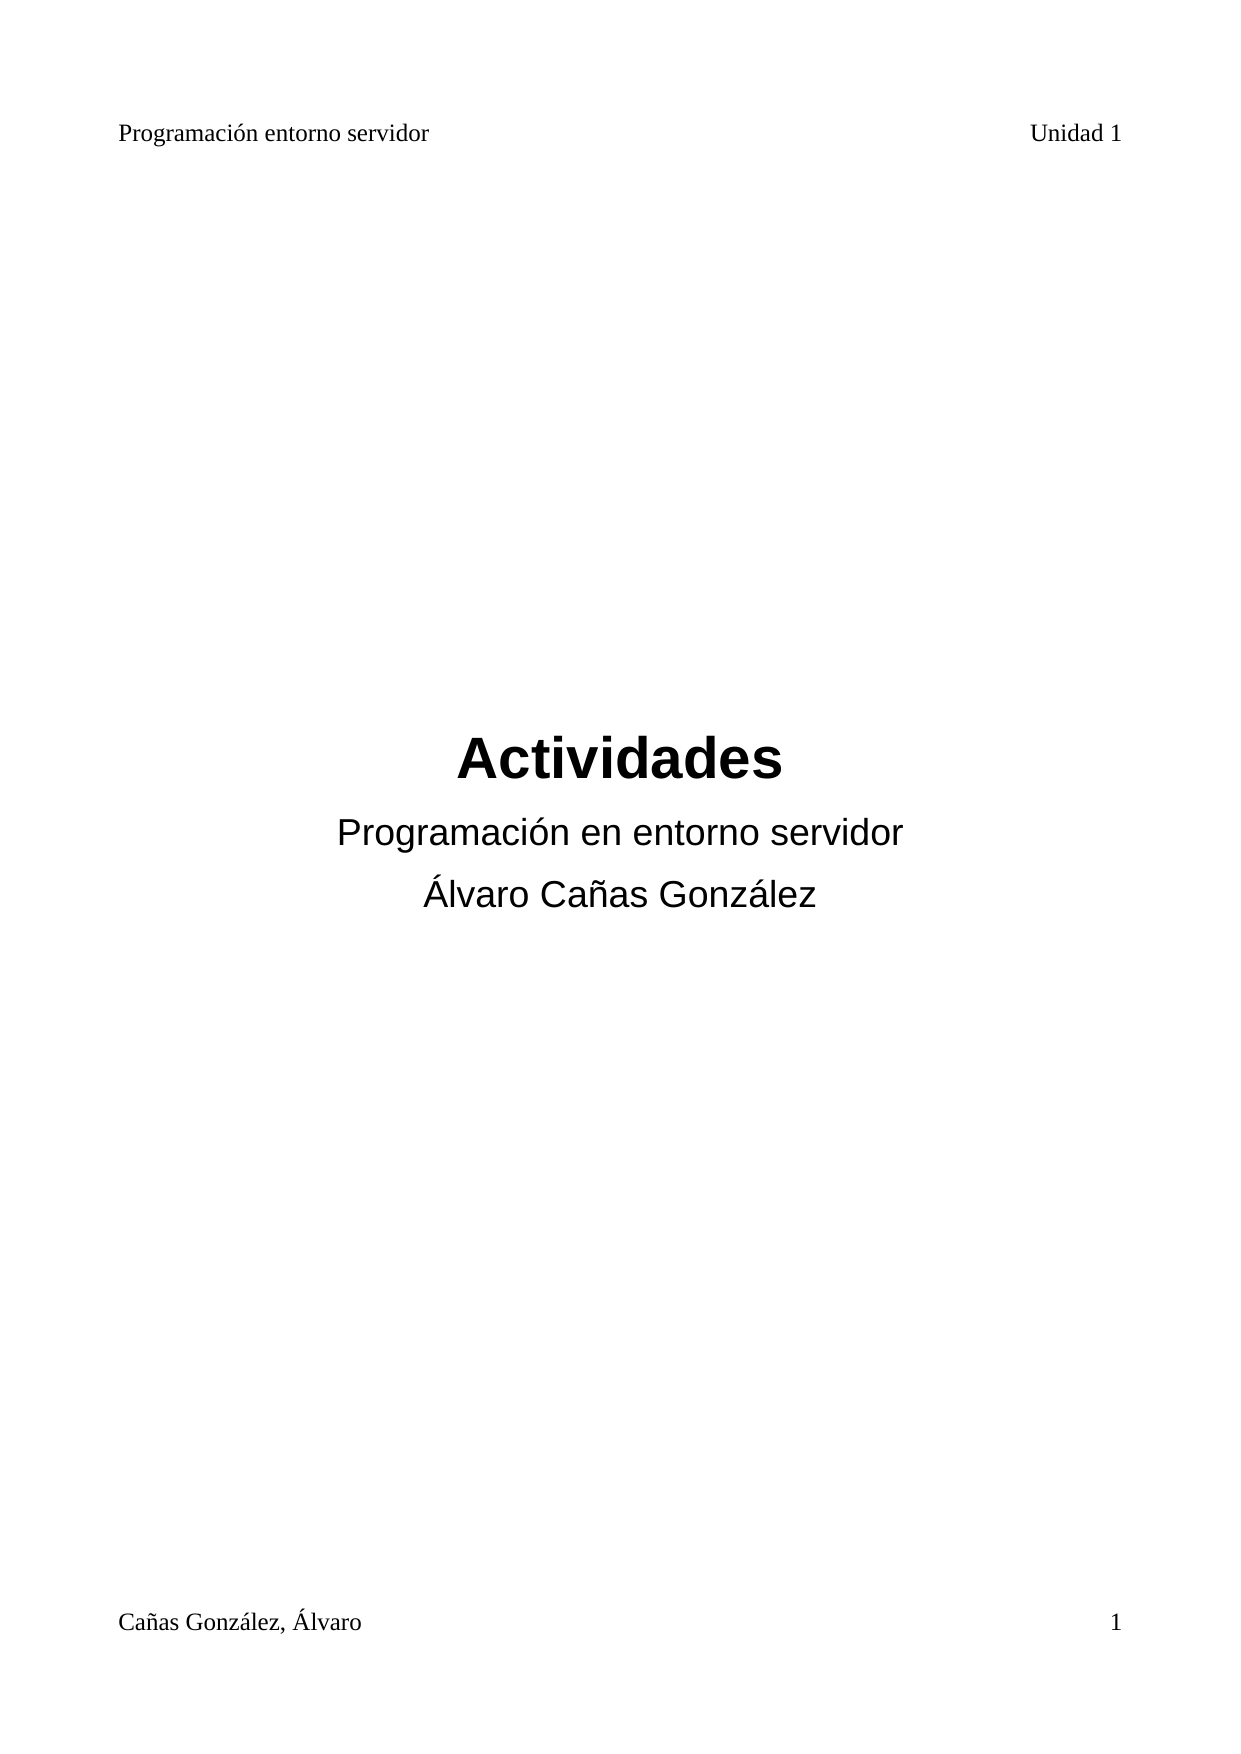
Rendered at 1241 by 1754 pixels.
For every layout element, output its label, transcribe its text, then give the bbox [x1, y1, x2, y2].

subtitle Álvaro Cañas González [118, 872, 1122, 915]
subtitle Programación en entorno servidor [118, 810, 1122, 853]
title Actividades [118, 724, 1122, 791]
